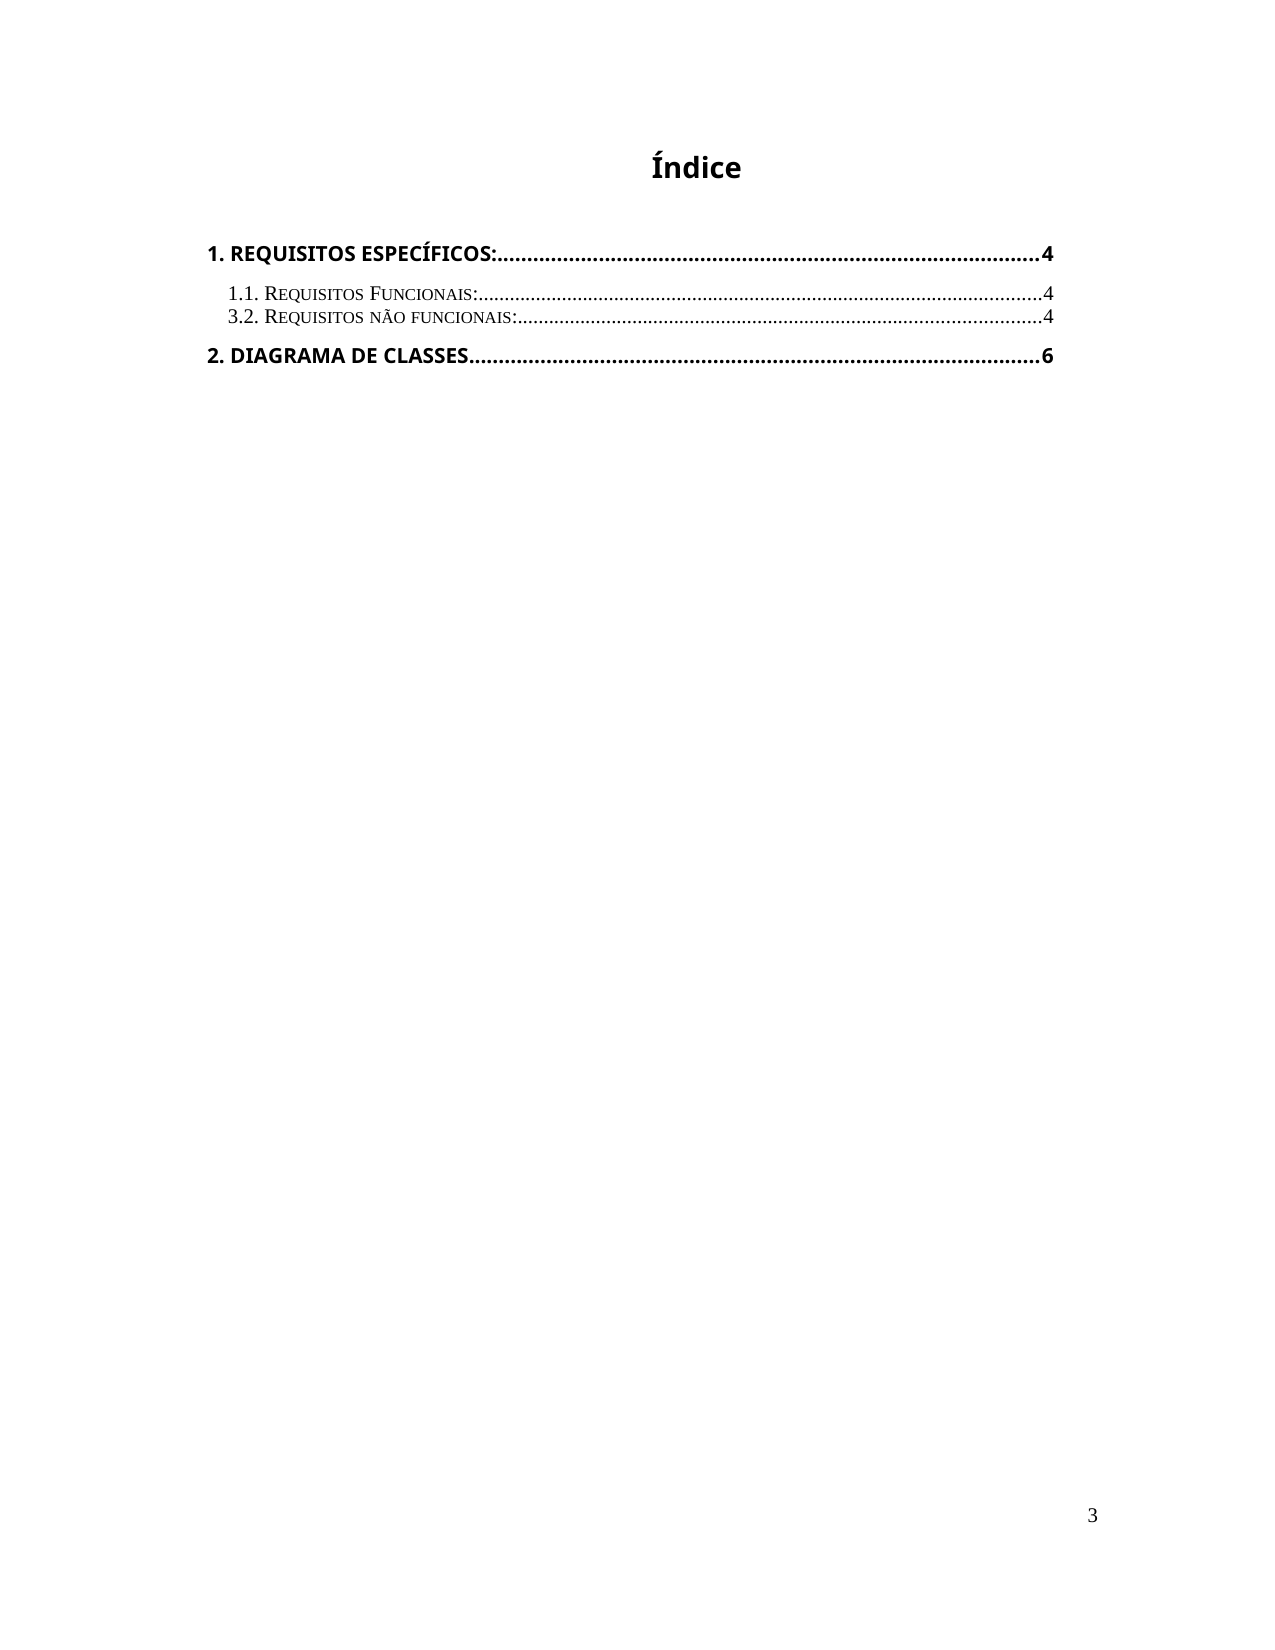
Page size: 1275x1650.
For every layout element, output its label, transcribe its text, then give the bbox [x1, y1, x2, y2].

text 2. Diagrama de Classes 6 [207, 341, 1186, 369]
text 1.1. Requisitos Funcionais: 4 [228, 280, 1186, 304]
text 1. Requisitos Específicos: 4 [207, 239, 1186, 268]
text 3.2. Requisitos não funcionais: 4 [228, 304, 1186, 328]
text Índice [207, 148, 1186, 187]
